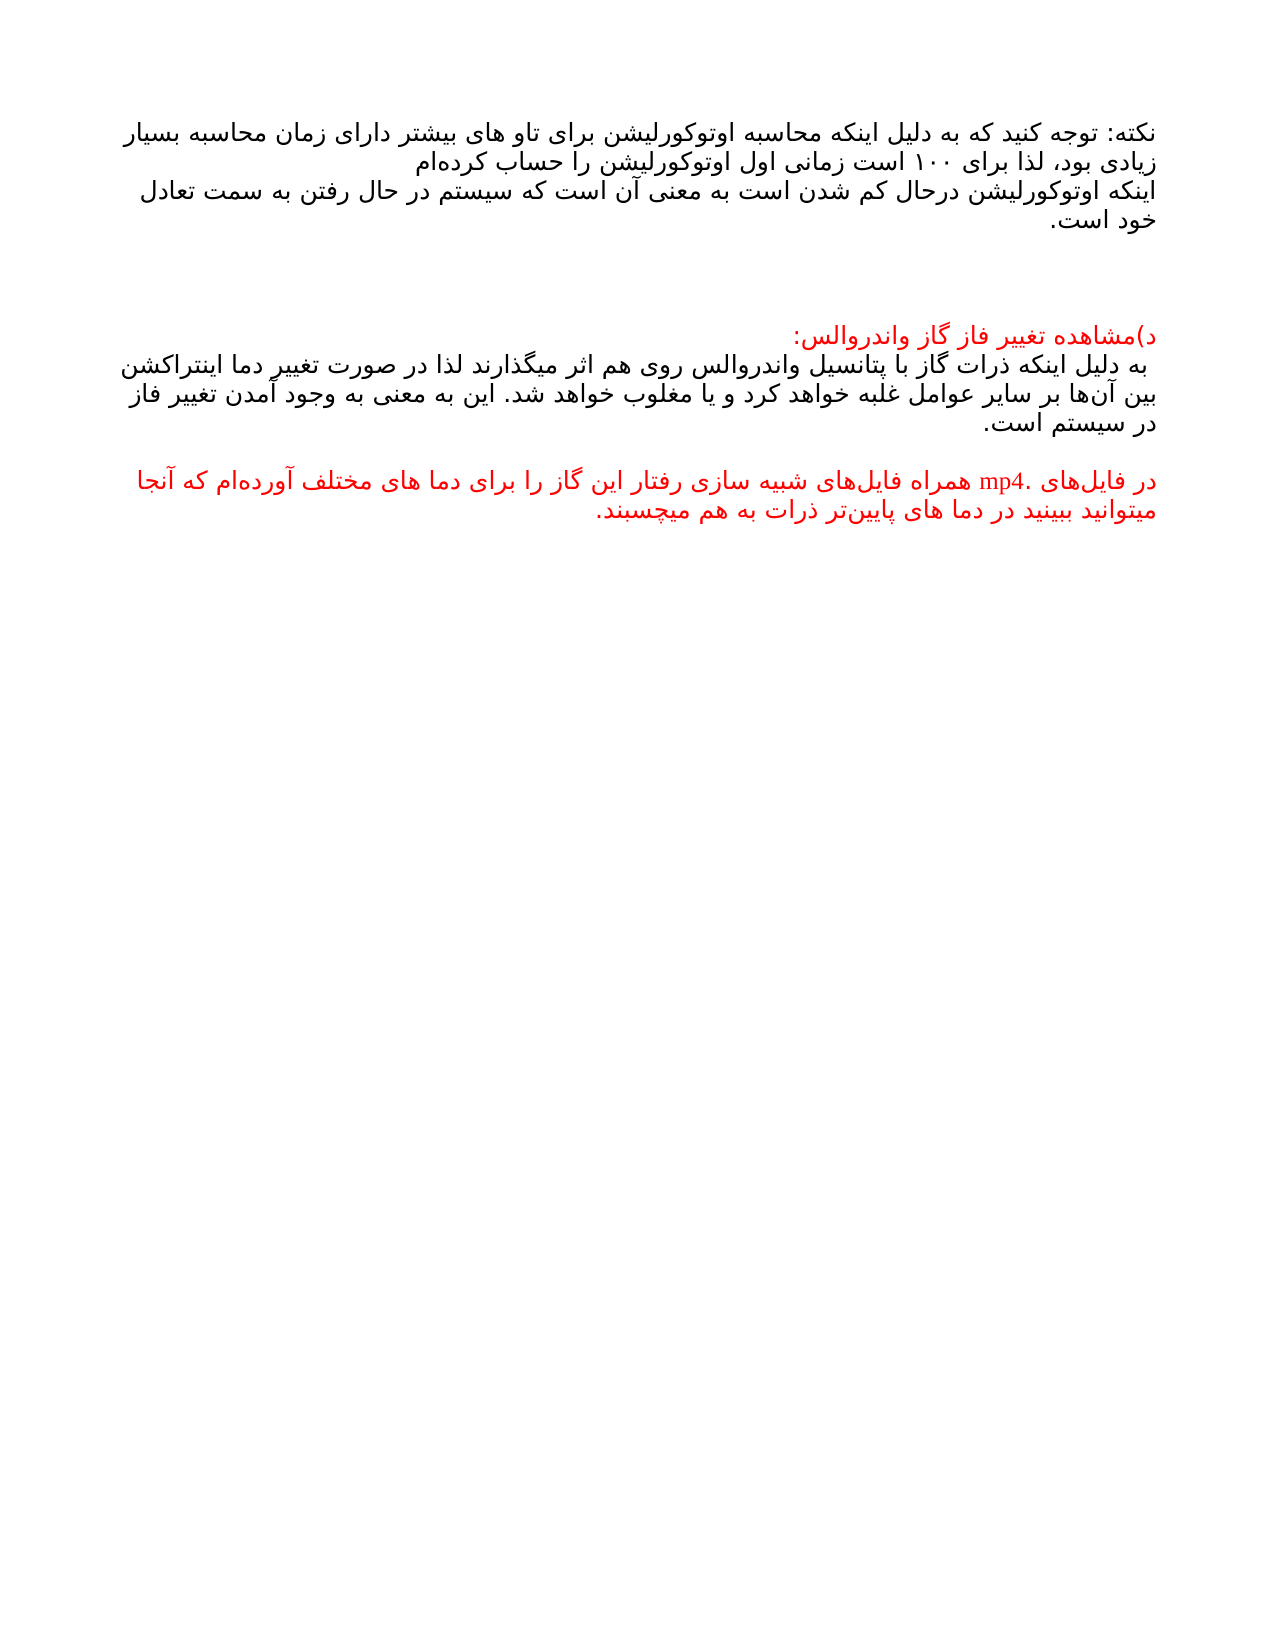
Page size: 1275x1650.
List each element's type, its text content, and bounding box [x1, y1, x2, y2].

text به دلیل اینکه ذرات گاز با پتانسیل واندروالس روی هم اثر میگذارند لذا در صورت تغییر دما اینتراکشن بین آن‌ها بر سایر عوامل غلبه خواهد کرد و یا مغلوب خواهد شد. این به معنی به وجود آمدن تغییر فاز در سیستم است. [118, 350, 1157, 438]
text اینکه اوتوکورلیشن درحال کم شدن است به معنی آن است که سیستم در حال رفتن به سمت تعادل خود است. [118, 176, 1157, 235]
text در فایل‌های .mp4 همراه فایل‌های شبیه سازی رفتار این گاز را برای دما های مختلف آورده‌ام که آنجا میتوانید ببینید در دما های پایین‌تر ذرات به هم میچسبند. [118, 466, 1157, 525]
text نکته: توجه کنید که به دلیل اینکه محاسبه اوتوکورلیشن برای تاو های بیشتر دارای زمان محاسبه بسیار زیادی بود، لذا برای ۱۰۰ است زمانی اول اوتوکورلیشن را حساب کرده‌ام [118, 118, 1157, 176]
text د)مشاهده تغییر فاز گاز واندروالس: [118, 321, 1157, 350]
